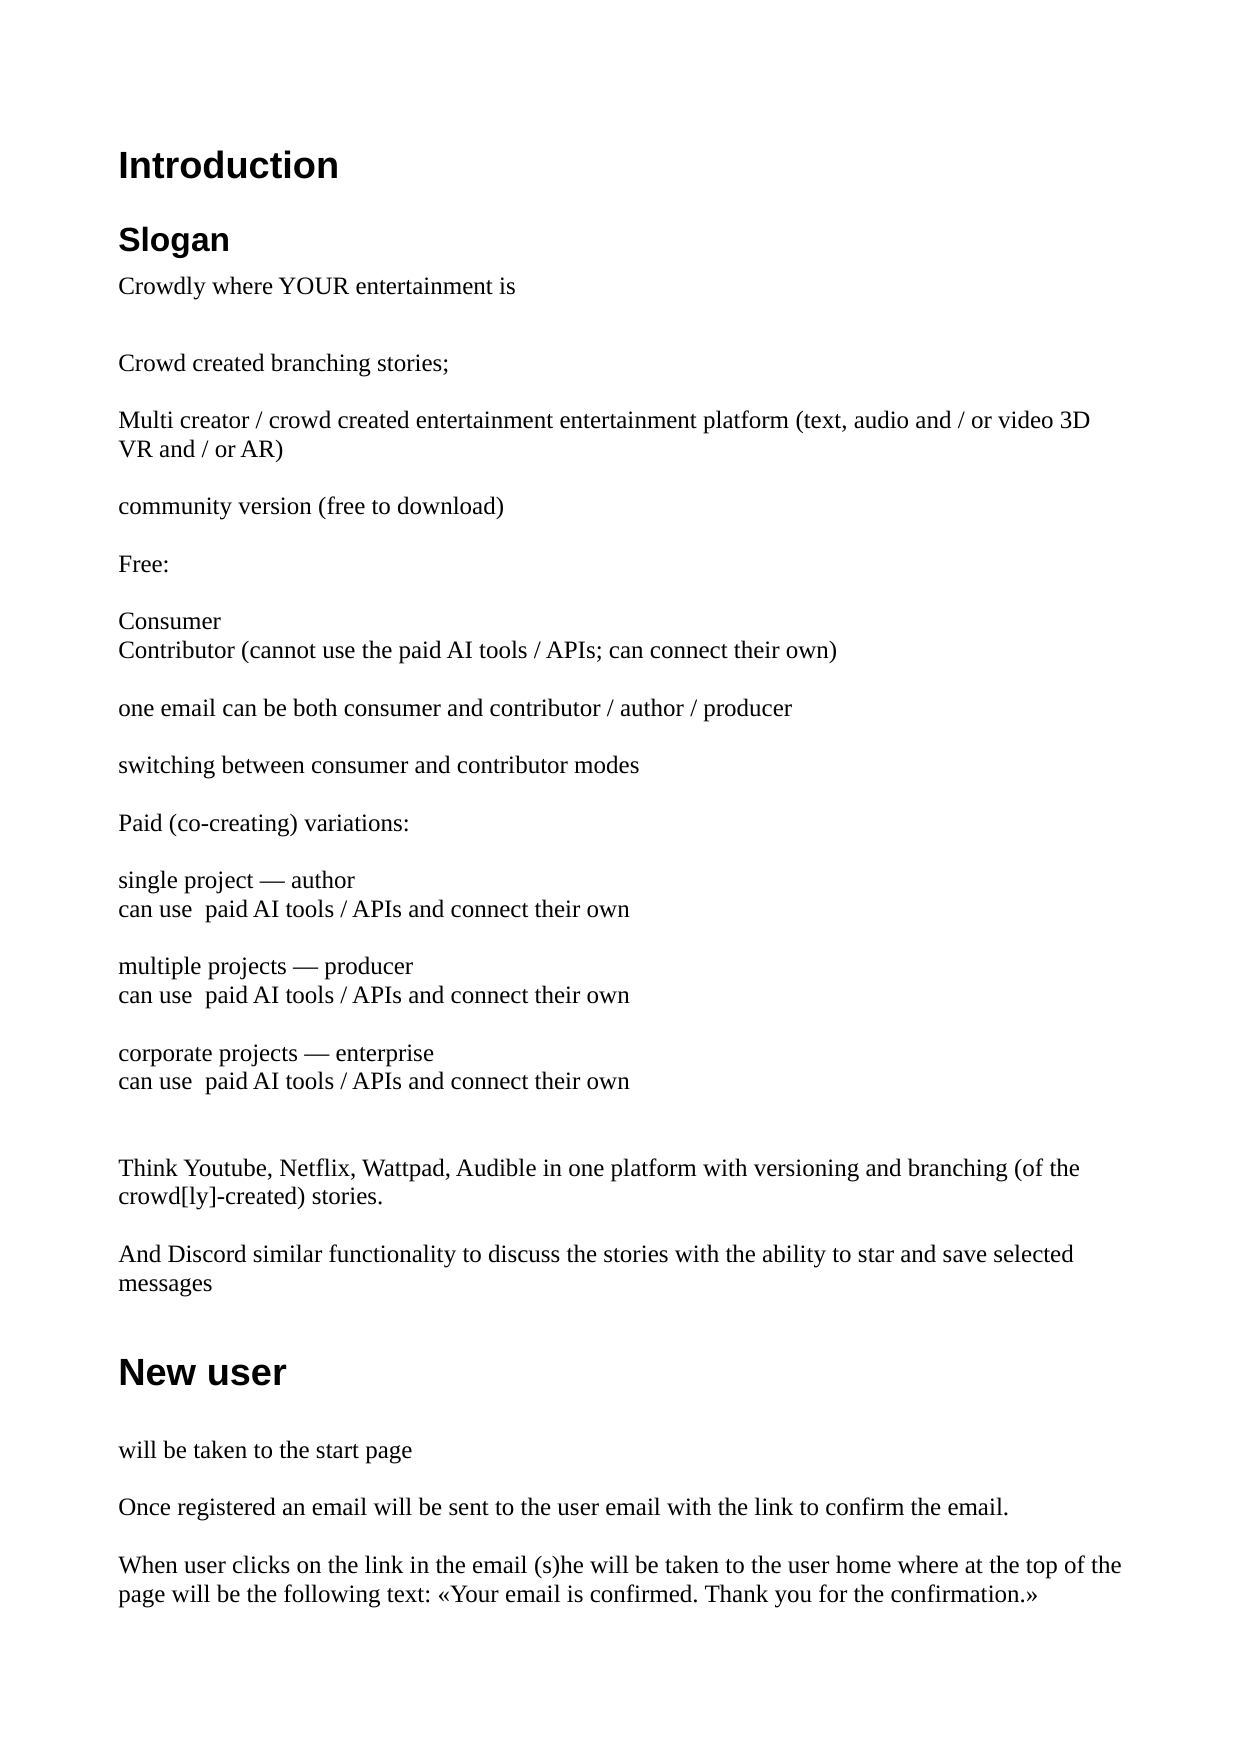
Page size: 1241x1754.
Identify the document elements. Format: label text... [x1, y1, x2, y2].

text Contributor (cannot use the paid AI tools / APIs; can connect their own) [118, 635, 1122, 664]
text can use paid AI tools / APIs and connect their own [118, 980, 1122, 1009]
text will be taken to the start page [118, 1435, 1122, 1464]
text Free: [118, 549, 1122, 578]
text When user clicks on the link in the email (s)he will be taken to the user home where at the top of the page will be the following text: «Your email is confirmed. Thank you for the confirmation.» [118, 1550, 1122, 1607]
text corporate projects — enterprise [118, 1038, 1122, 1066]
subtitle Slogan [118, 220, 1122, 259]
text can use paid AI tools / APIs and connect their own [118, 894, 1122, 923]
text one email can be both consumer and contributor / author / producer [118, 693, 1122, 721]
text switching between consumer and contributor modes [118, 750, 1122, 779]
text And Discord similar functionality to discuss the stories with the ability to star and save selected messages [118, 1239, 1122, 1296]
text Think Youtube, Netflix, Wattpad, Audible in one platform with versioning and branching (of the crowd[ly]-created) stories. [118, 1153, 1122, 1210]
text Crowdly where YOUR entertainment is [118, 271, 1122, 300]
text community version (free to download) [118, 491, 1122, 520]
subtitle Introduction [118, 143, 1122, 187]
text Consumer [118, 606, 1122, 635]
text Paid (co-creating) variations: [118, 808, 1122, 836]
text multiple projects — producer [118, 951, 1122, 980]
subtitle New user [118, 1350, 1122, 1394]
text can use paid AI tools / APIs and connect their own [118, 1066, 1122, 1095]
text Once registered an email will be sent to the user email with the link to confirm the email. [118, 1492, 1122, 1521]
text Multi creator / crowd created entertainment entertainment platform (text, audio and / or video 3D VR and / or AR) [118, 405, 1122, 463]
text Crowd created branching stories; [118, 348, 1122, 376]
text single project — author [118, 865, 1122, 894]
